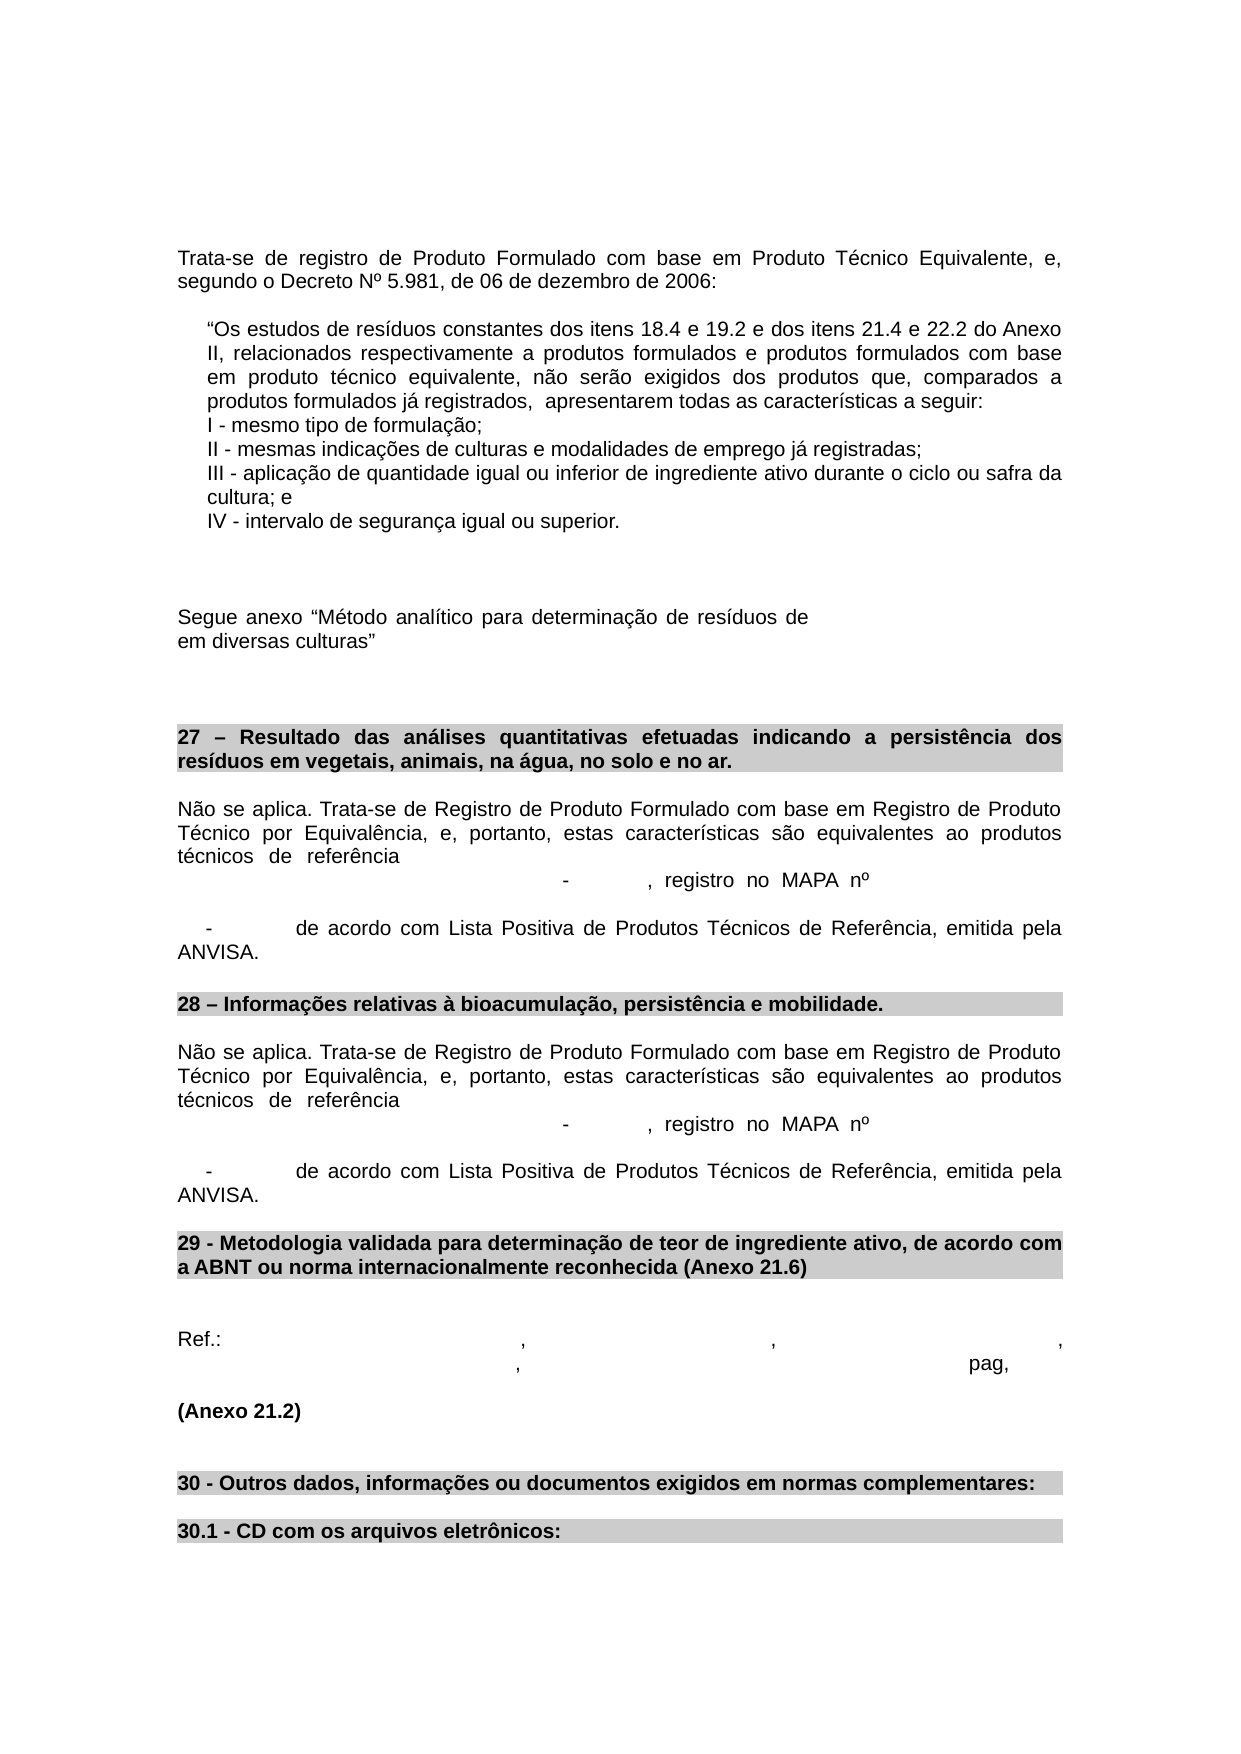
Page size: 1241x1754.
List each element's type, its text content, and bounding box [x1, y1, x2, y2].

text II - mesmas indicações de culturas e modalidades de emprego já registradas; [207, 437, 1063, 461]
text <for each="ing in cqqs(o,'chemical')"> [177, 581, 1063, 605]
text IV - intervalo de segurança igual ou superior. [207, 509, 1063, 533]
text </for> [177, 1447, 1063, 1471]
text III - aplicação de quantidade igual ou inferior de ingrediente ativo durante o ciclo ou safra da cultura; e [207, 461, 1063, 509]
text 30 - Outros dados, informações ou documentos exigidos em normas complementares: [177, 1471, 1063, 1495]
text </if> [177, 677, 1122, 701]
text (Anexo 21.2) [177, 1399, 1063, 1423]
text 28 – Informações relativas à bioacumulação, persistência e mobilidade. [177, 992, 1063, 1016]
text Não se aplica. Trata-se de Registro de Produto Formulado com base em Registro de Produto Técnico por Equivalência, e, portanto, estas características são equivalentes ao produtos técnicos de referência <for each="inf in informations(o, 'Produto de referência – Nome','approved')"><insert_html(inf)> - </for>, registro no MAPA nº <for each="inf in informations(o, 'Produto de referência - Número Registro','approved')"><insert_html(inf)> - </for> de acordo com Lista Positiva de Produtos Técnicos de Referência, emitida pela ANVISA. [177, 1039, 1063, 1207]
text <for each="study in studies(o, 'Método Analítico de Teor/Validação')"> [177, 1303, 1063, 1327]
text 30.1 - CD com os arquivos eletrônicos: [177, 1519, 1063, 1543]
text 29 - Metodologia validada para determinação de teor de ingrediente ativo, de acordo com a ABNT ou norma internacionalmente reconhecida (Anexo 21.6) [177, 1231, 1063, 1279]
text Segue anexo “Método analítico para determinação de resíduos de <ing.ingredient_id.name> em diversas culturas” [177, 605, 1063, 653]
text Não se aplica. Trata-se de Registro de Produto Formulado com base em Registro de Produto Técnico por Equivalência, e, portanto, estas características são equivalentes ao produtos técnicos de referência <for each="inf in informations(o, 'Produto de referência – Nome','approved')"><insert_html(inf)> - </for>, registro no MAPA nº <for each="inf in informations(o, 'Produto de referência - Número Registro','approved')"><insert_html(inf)> - </for> de acordo com Lista Positiva de Produtos Técnicos de Referência, emitida pela ANVISA. [177, 796, 1063, 964]
text </if> [177, 533, 1122, 557]
text <if test="report_name =='rti_pf_efficacy'"> [177, 557, 1122, 581]
text Trata-se de registro de Produto Formulado com base em Produto Técnico Equivalente, e, segundo o Decreto Nº 5.981, de 06 de dezembro de 2006: [177, 245, 1063, 293]
list Ref.: <study.reference>, <study.name>,<study.laboratory_id.name>, <study.director_author_id.name>, <study.number_of_pages> pag, <if test="study.end_date"><formatLang(study.end_date,date=True)></if> [177, 1327, 1063, 1399]
text “Os estudos de resíduos constantes dos itens 18.4 e 19.2 e dos itens 21.4 e 22.2 do Anexo II, relacionados respectivamente a produtos formulados e produtos formulados com base em produto técnico equivalente, não serão exigidos dos produtos que, comparados a produtos formulados já registrados, apresentarem todas as características a seguir: [207, 317, 1063, 413]
text I - mesmo tipo de formulação; [207, 413, 1063, 437]
text 27 – Resultado das análises quantitativas efetuadas indicando a persistência dos resíduos em vegetais, animais, na água, no solo e no ar. [177, 724, 1063, 772]
list </for> [177, 653, 1063, 677]
